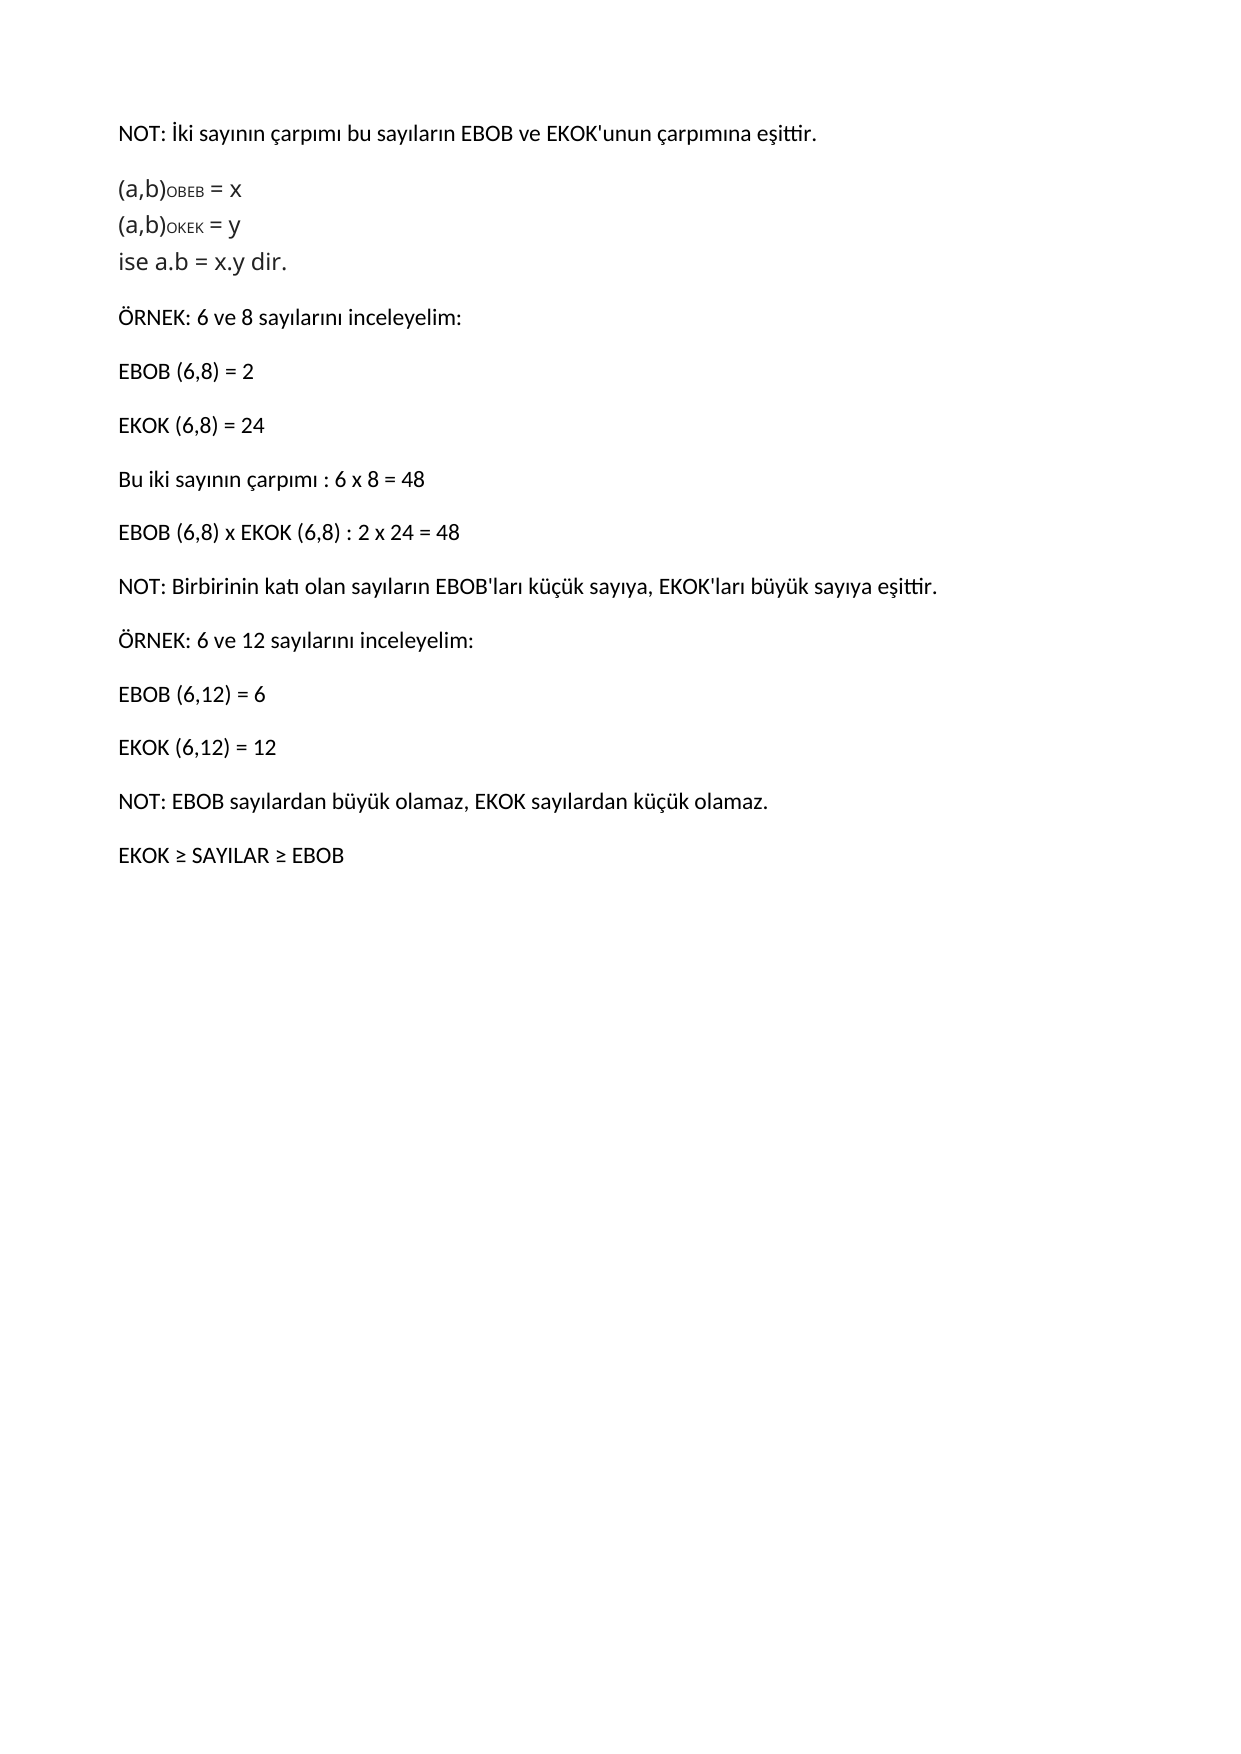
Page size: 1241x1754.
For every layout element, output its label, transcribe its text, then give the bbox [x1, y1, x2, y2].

text EBOB (6,12) = 6 [118, 679, 1122, 708]
text EKOK (6,8) = 24 [118, 411, 1122, 439]
text NOT: İki sayının çarpımı bu sayıların EBOB ve EKOK'unun çarpımına eşittir. [118, 118, 1122, 147]
text (a,b)OBEB = x (a,b)OKEK = y ise a.b = x.y dir. [118, 172, 1122, 277]
text EKOK ≥ SAYILAR ≥ EBOB [118, 841, 1122, 902]
text Bu iki sayının çarpımı : 6 x 8 = 48 [118, 464, 1122, 493]
text ÖRNEK: 6 ve 8 sayılarını inceleyelim: [118, 303, 1122, 332]
text EKOK (6,12) = 12 [118, 733, 1122, 762]
text ÖRNEK: 6 ve 12 sayılarını inceleyelim: [118, 626, 1122, 654]
text NOT: Birbirinin katı olan sayıların EBOB'ları küçük sayıya, EKOK'ları büyük sayıya eşittir. [118, 572, 1122, 600]
text EBOB (6,8) x EKOK (6,8) : 2 x 24 = 48 [118, 518, 1122, 547]
text EBOB (6,8) = 2 [118, 357, 1122, 385]
text NOT: EBOB sayılardan büyük olamaz, EKOK sayılardan küçük olamaz. [118, 787, 1122, 815]
